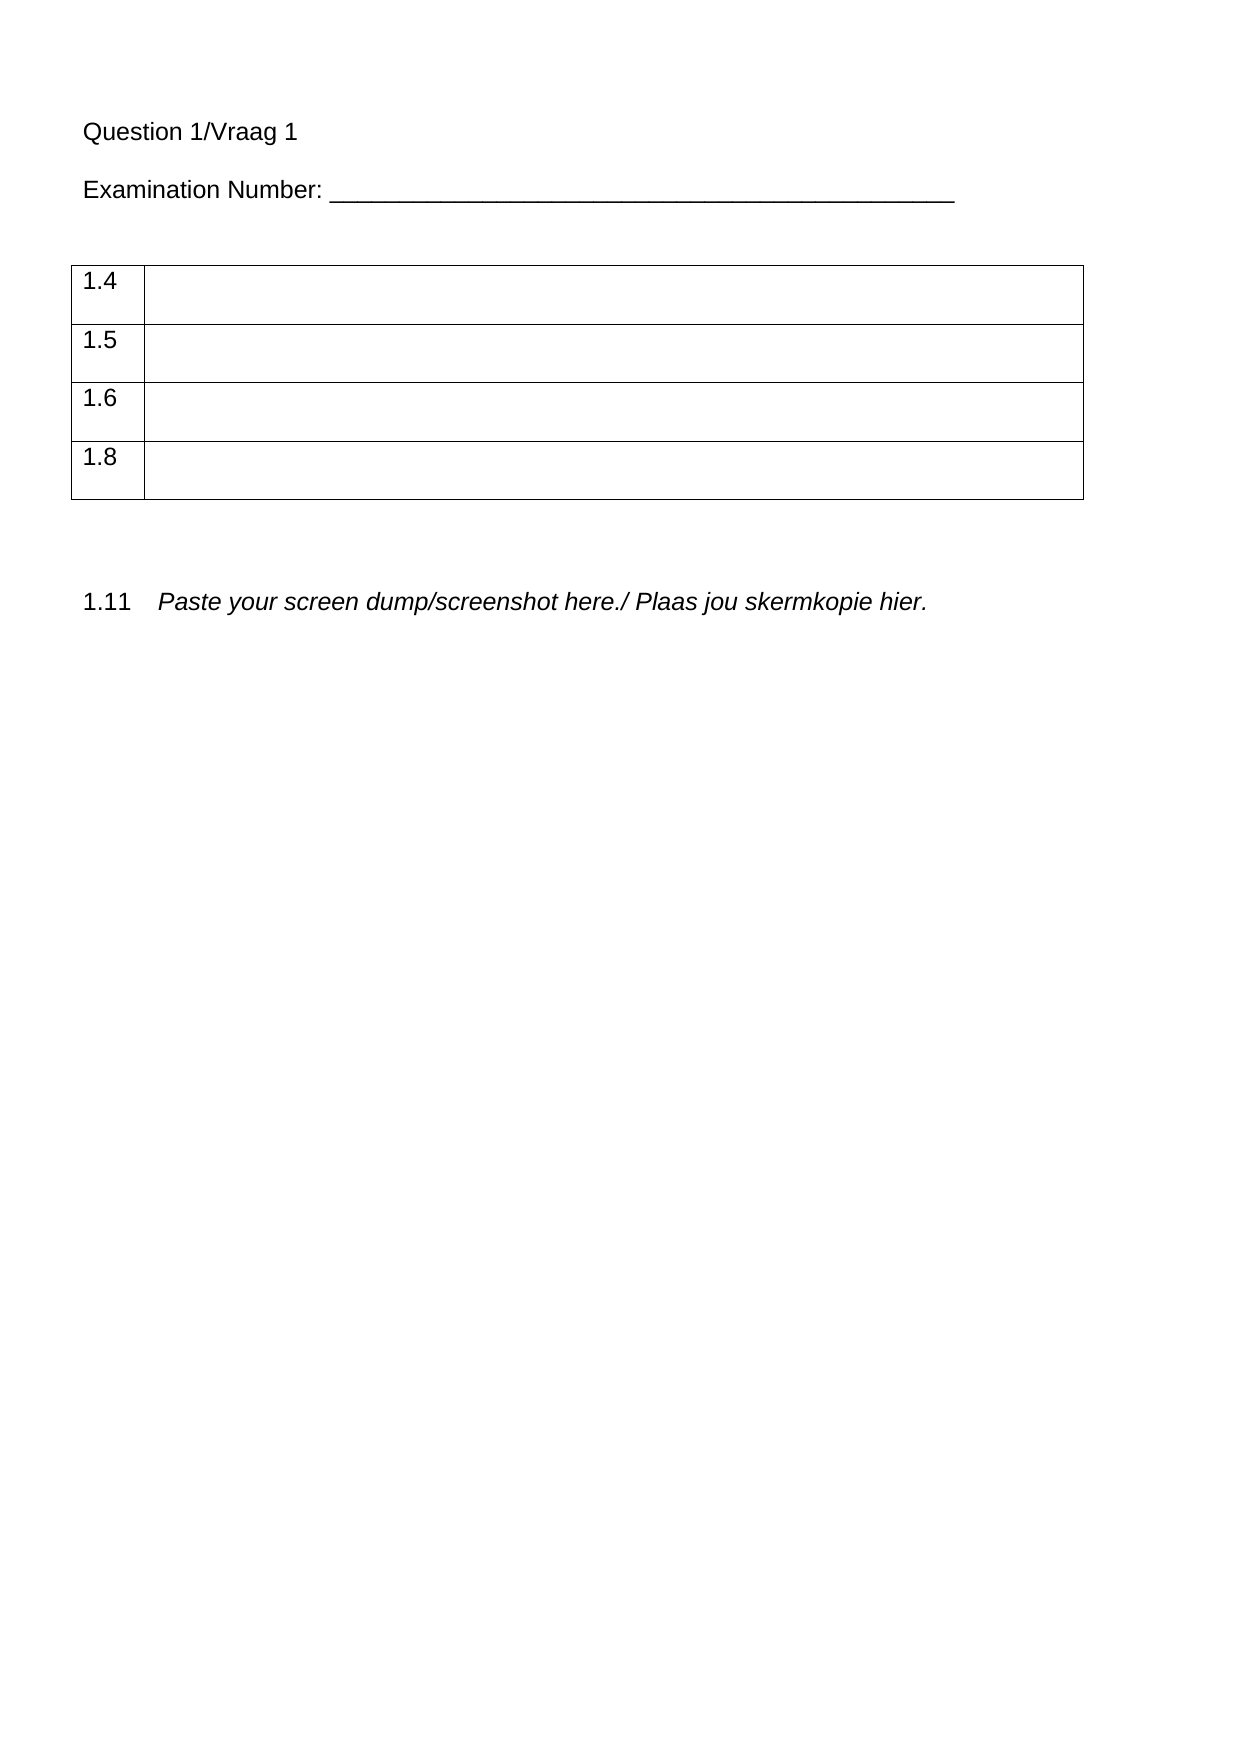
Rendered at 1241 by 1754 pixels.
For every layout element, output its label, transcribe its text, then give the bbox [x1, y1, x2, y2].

table_cell 1.5 [72, 325, 144, 382]
text 1.11 Paste your screen dump/screenshot here./ Plaas jou skermkopie hier. [83, 586, 1107, 615]
text Question 1/Vraag 1 [83, 117, 1107, 146]
table_cell [145, 325, 1083, 382]
table_header [145, 266, 1083, 323]
table_cell 1.6 [72, 383, 144, 441]
text Examination Number: _____________________________________________ [83, 175, 1107, 204]
table_cell [145, 383, 1083, 441]
table_cell [145, 442, 1083, 499]
table_header 1.4 [72, 266, 144, 323]
table_cell 1.8 [72, 442, 144, 499]
